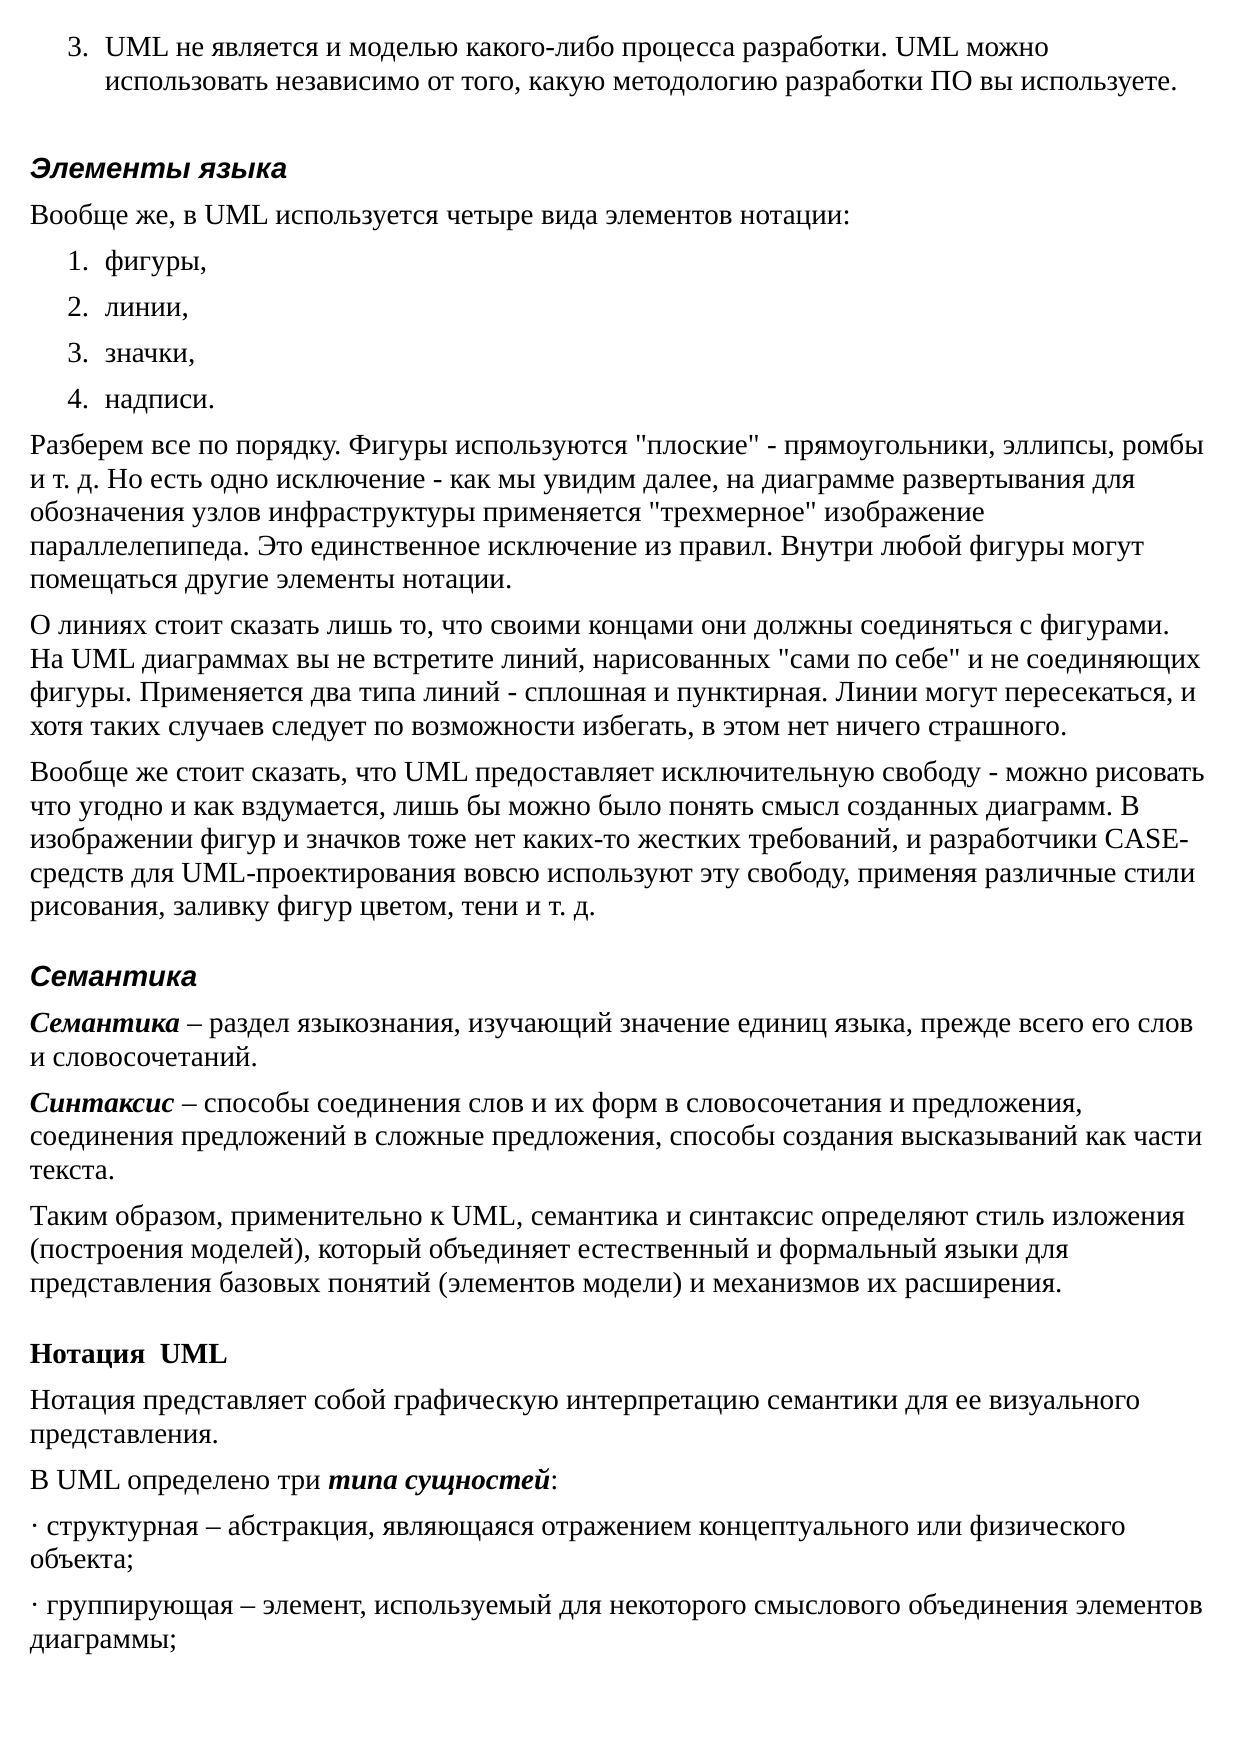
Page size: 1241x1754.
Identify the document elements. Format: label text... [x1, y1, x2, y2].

text Синтаксис – способы соединения слов и их форм в словосочетания и предложения, соединения предложений в сложные предложения, способы создания высказываний как части текста. [29, 1085, 1211, 1186]
list надписи. [67, 381, 1211, 415]
subtitle Элементы языка [29, 151, 1211, 184]
list значки, [67, 335, 1211, 369]
text Разберем все по порядку. Фигуры используются "плоские" - прямоугольники, эллипсы, ромбы и т. д. Но есть одно исключение - как мы увидим далее, на диаграмме развертывания для обозначения узлов инфраструктуры применяется "трехмерное" изображение параллелепипеда. Это единственное исключение из правил. Внутри любой фигуры могут помещаться другие элементы нотации. [29, 427, 1211, 595]
subtitle Семантика [29, 959, 1211, 993]
text Семантика – раздел языкознания, изучающий значение единиц языка, прежде всего его слов и словосочетаний. [29, 1005, 1211, 1072]
text Вообще же стоит сказать, что UML предоставляет исключительную свободу - можно рисовать что угодно и как вздумается, лишь бы можно было понять смысл созданных диаграмм. В изображении фигур и значков тоже нет каких-то жестких требований, и разработчики CASE-средств для UML-проектирования вовсю используют эту свободу, применяя различные стили рисования, заливку фигур цветом, тени и т. д. [29, 754, 1211, 922]
list линии, [67, 289, 1211, 323]
list UML не является и моделью какого-либо процесса разработки. UML можно использовать независимо от того, какую методологию разработки ПО вы используете. [67, 29, 1211, 97]
list фигуры, [67, 243, 1211, 277]
text · группирующая – элемент, используемый для некоторого смыслового объединения элементов диаграммы; [29, 1587, 1211, 1654]
text Нотация представляет собой графическую интерпретацию семантики для ее визуального представления. [29, 1382, 1211, 1449]
text В UML определено три типа сущностей: [29, 1462, 1211, 1495]
text · структурная – абстракция, являющаяся отражением концептуального или физического объекта; [29, 1508, 1211, 1575]
text Вообще же, в UML используется четыре вида элементов нотации: [29, 197, 1211, 231]
subtitle Нотация UML [29, 1336, 1211, 1370]
text О линиях стоит сказать лишь то, что своими концами они должны соединяться с фигурами. На UML диаграммах вы не встретите линий, нарисованных "сами по себе" и не соединяющих фигуры. Применяется два типа линий - сплошная и пунктирная. Линии могут пересекаться, и хотя таких случаев следует по возможности избегать, в этом нет ничего страшного. [29, 607, 1211, 742]
text Таким образом, применительно к UML, семантика и синтаксис определяют стиль изложения (построения моделей), который объединяет естественный и формальный языки для представления базовых понятий (элементов модели) и механизмов их расширения. [29, 1198, 1211, 1299]
